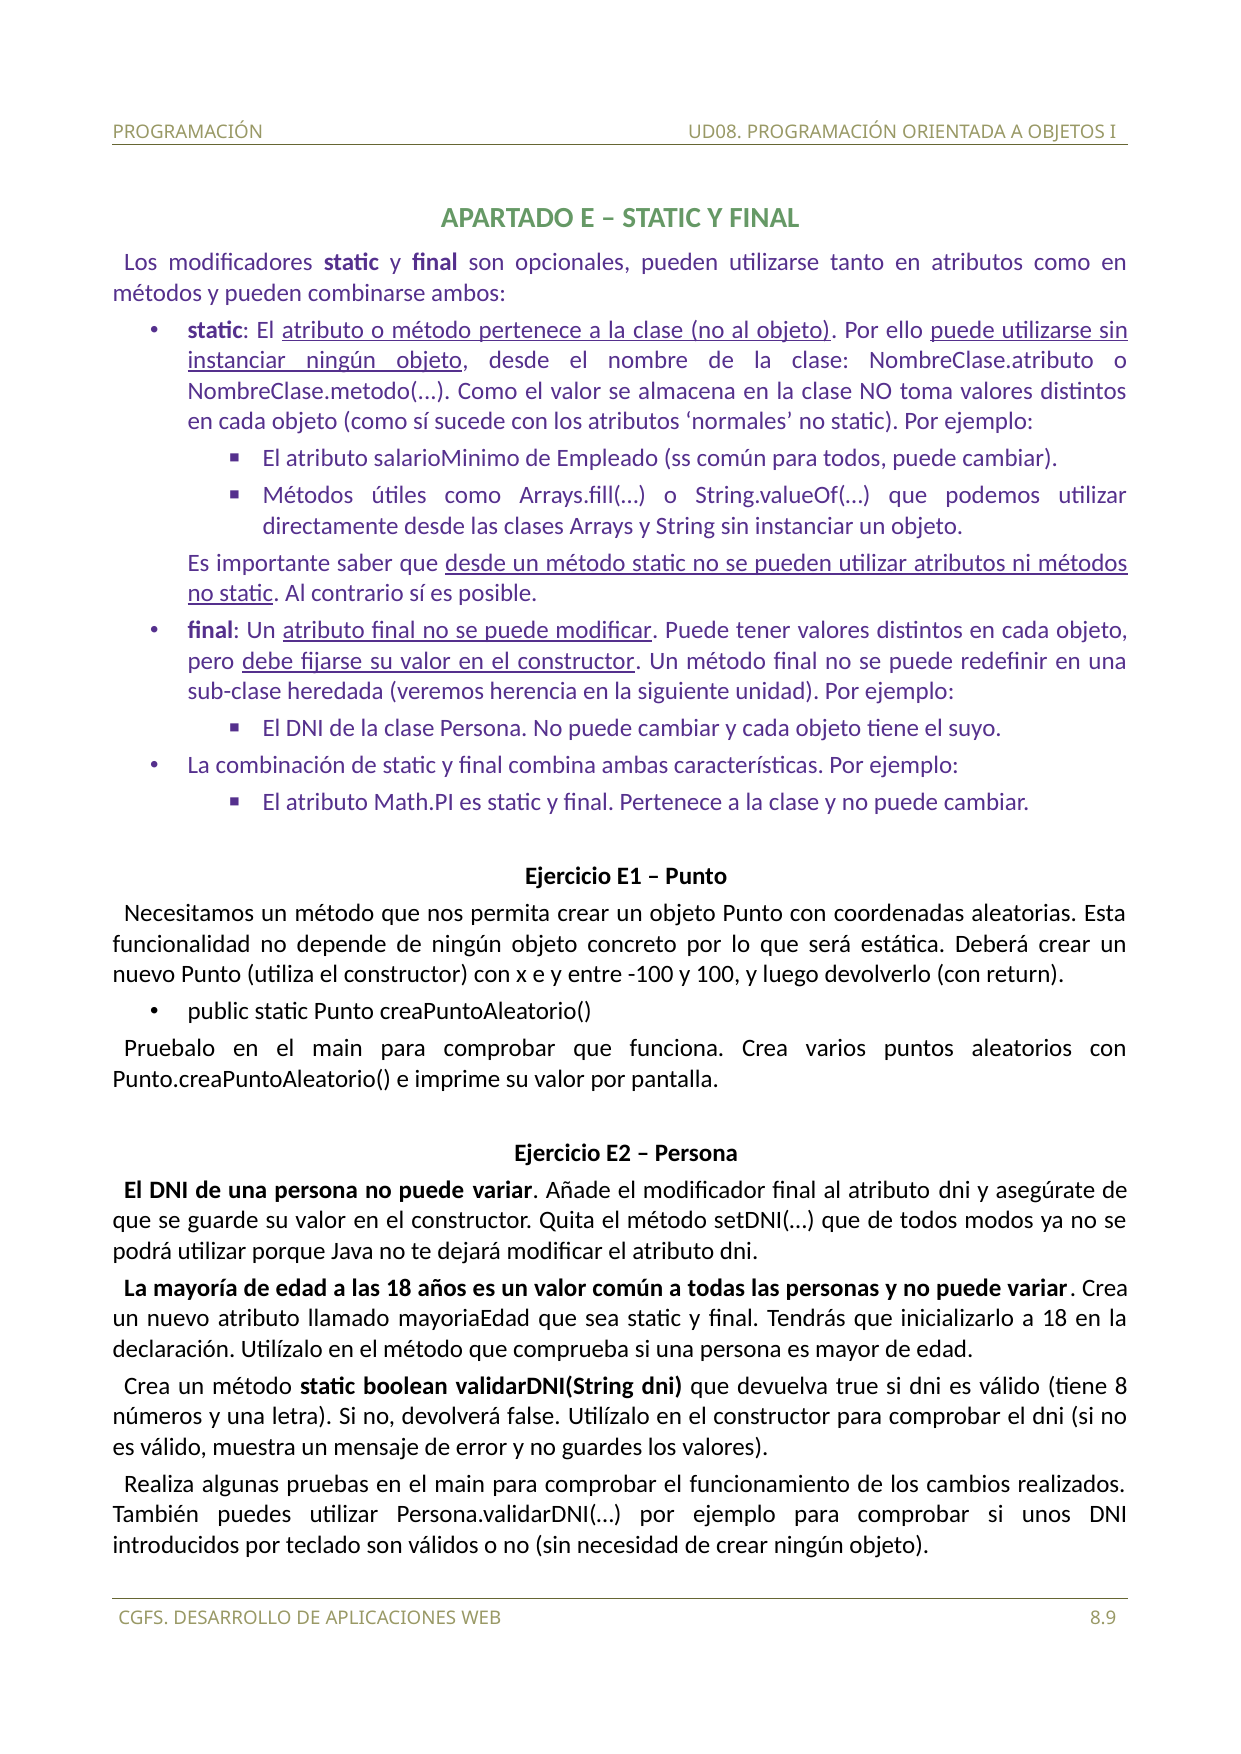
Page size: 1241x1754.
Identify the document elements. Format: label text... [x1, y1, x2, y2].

list El atributo salarioMinimo de Empleado (ss común para todos, puede cambiar). [225, 442, 1128, 473]
text Ejercicio E2 – Persona [112, 1137, 1128, 1167]
text Ejercicio E1 – Punto [112, 860, 1128, 891]
text Crea un método static boolean validarDNI(String dni) que devuelva true si dni es válido (tiene 8 números y una letra). Si no, devolverá false. Utilízalo en el constructor para comprobar el dni (si no es válido, muestra un mensaje de error y no guardes los valores). [112, 1370, 1128, 1461]
list La combinación de static y final combina ambas características. Por ejemplo: [150, 749, 1128, 780]
list final: Un atributo final no se puede modificar. Puede tener valores distintos en cada objeto, pero debe fijarse su valor en el constructor. Un método final no se puede redefinir en una sub-clase heredada (veremos herencia en la siguiente unidad). Por ejemplo: [150, 614, 1128, 706]
subtitle APARTADO E – STATIC Y FINAL [112, 199, 1128, 234]
list El atributo Math.PI es static y final. Pertenece a la clase y no puede cambiar. [225, 786, 1128, 817]
list Es importante saber que desde un método static no se pueden utilizar atributos ni métodos no static. Al contrario sí es posible. [150, 547, 1128, 608]
list Métodos útiles como Arrays.fill(…) o String.valueOf(…) que podemos utilizar directamente desde las clases Arrays y String sin instanciar un objeto. [225, 479, 1128, 540]
list static: El atributo o método pertenece a la clase (no al objeto). Por ello puede utilizarse sin instanciar ningún objeto, desde el nombre de la clase: NombreClase.atributo o NombreClase.metodo(...). Como el valor se almacena en la clase NO toma valores distintos en cada objeto (como sí sucede con los atributos ‘normales’ no static). Por ejemplo: [150, 314, 1128, 436]
list El DNI de la clase Persona. No puede cambiar y cada objeto tiene el suyo. [225, 712, 1128, 743]
text Necesitamos un método que nos permita crear un objeto Punto con coordenadas aleatorias. Esta funcionalidad no depende de ningún objeto concreto por lo que será estática. Deberá crear un nuevo Punto (utiliza el constructor) con x e y entre -100 y 100, y luego devolverlo (con return). [112, 897, 1128, 989]
text Los modificadores static y final son opcionales, pueden utilizarse tanto en atributos como en métodos y pueden combinarse ambos: [112, 246, 1128, 307]
text Pruebalo en el main para comprobar que funciona. Crea varios puntos aleatorios con Punto.creaPuntoAleatorio() e imprime su valor por pantalla. [112, 1032, 1128, 1093]
text Realiza algunas pruebas en el main para comprobar el funcionamiento de los cambios realizados. También puedes utilizar Persona.validarDNI(…) por ejemplo para comprobar si unos DNI introducidos por teclado son válidos o no (sin necesidad de crear ningún objeto). [112, 1468, 1128, 1559]
text La mayoría de edad a las 18 años es un valor común a todas las personas y no puede variar. Crea un nuevo atributo llamado mayoriaEdad que sea static y final. Tendrás que inicializarlo a 18 en la declaración. Utilízalo en el método que comprueba si una persona es mayor de edad. [112, 1272, 1128, 1363]
text El DNI de una persona no puede variar. Añade el modificador final al atributo dni y asegúrate de que se guarde su valor en el constructor. Quita el método setDNI(…) que de todos modos ya no se podrá utilizar porque Java no te dejará modificar el atributo dni. [112, 1174, 1128, 1265]
list public static Punto creaPuntoAleatorio() [150, 995, 1128, 1026]
